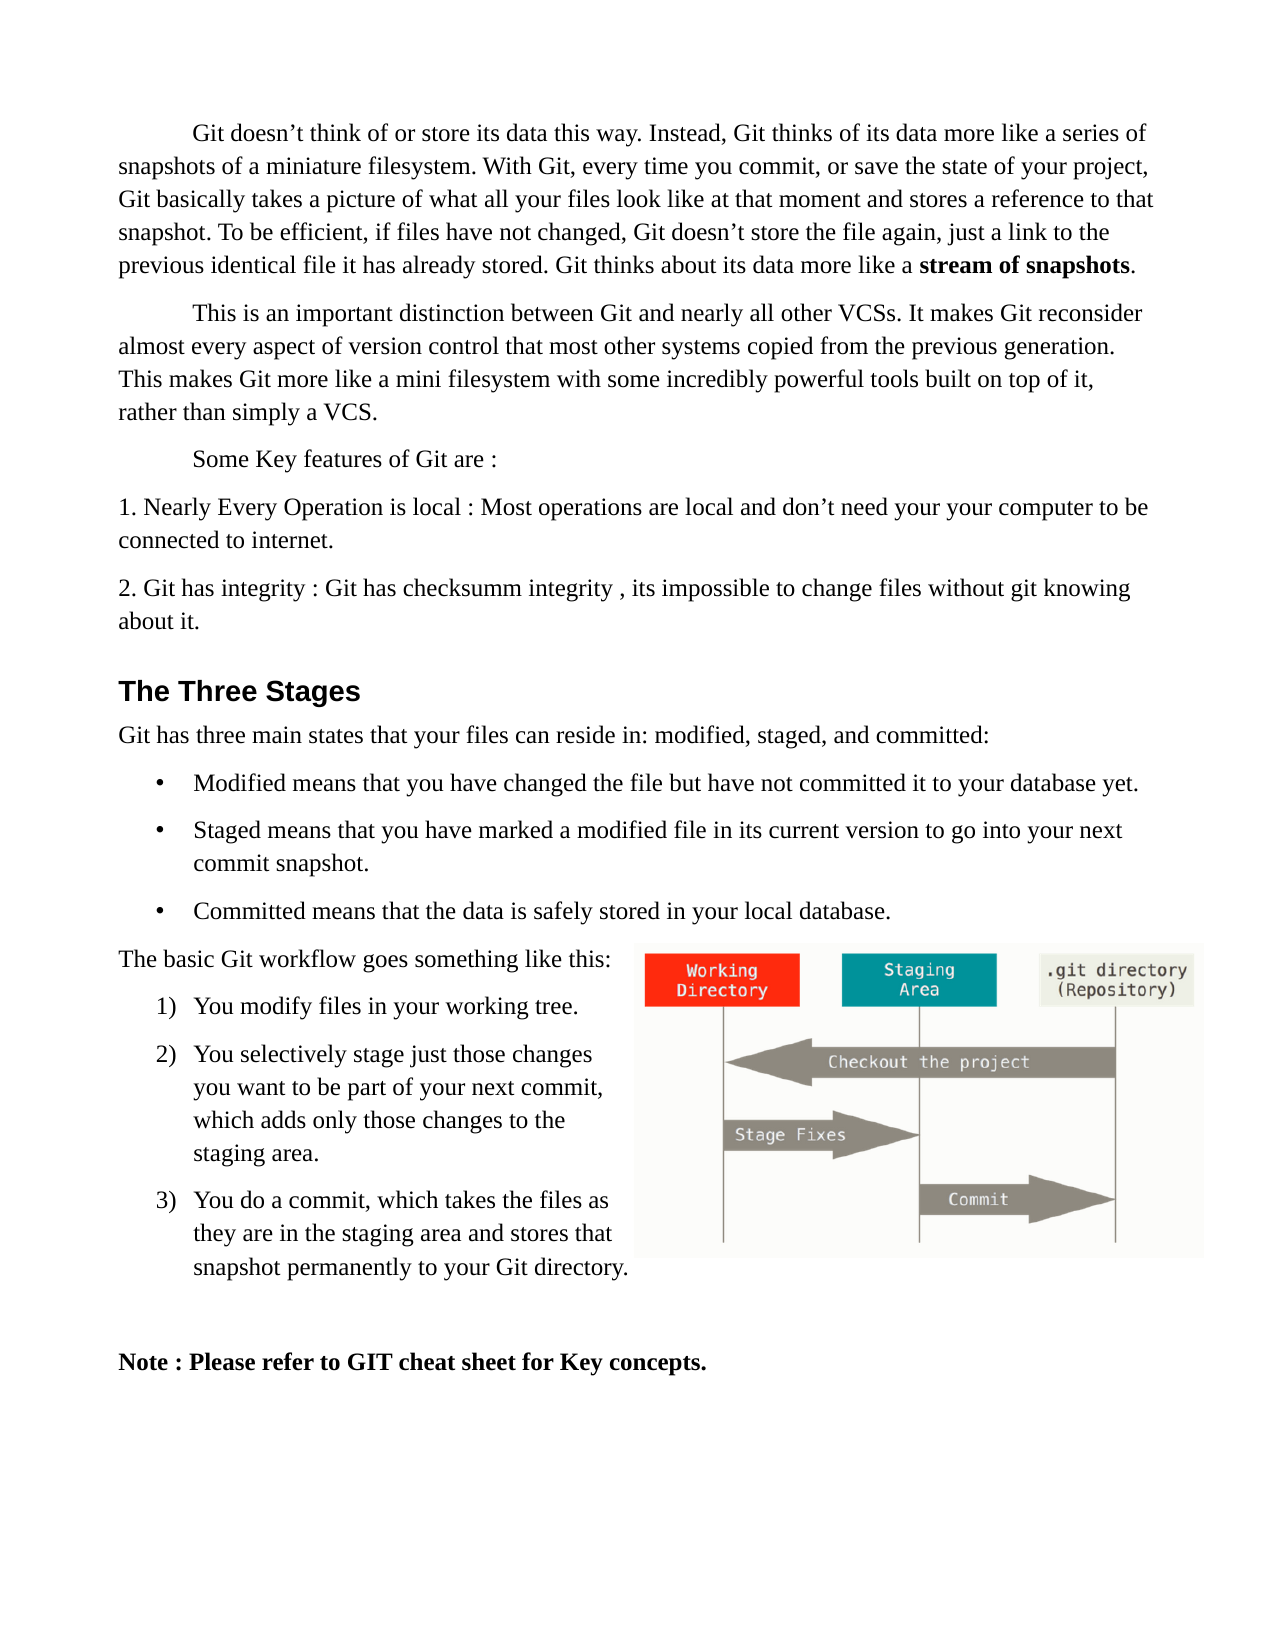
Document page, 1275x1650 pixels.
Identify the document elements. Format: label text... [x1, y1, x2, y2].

list Committed means that the data is safely stored in your local database. [156, 896, 1157, 925]
picture [633, 943, 1204, 1258]
list Modified means that you have changed the file but have not committed it to your database yet. [156, 768, 1157, 797]
text 2. Git has integrity : Git has checksumm integrity , its impossible to change files without git knowing about it. [118, 573, 1157, 634]
text 1. Nearly Every Operation is local : Most operations are local and don’t need your your computer to be connected to internet. [118, 492, 1157, 554]
text This is an important distinction between Git and nearly all other VCSs. It makes Git reconsider almost every aspect of version control that most other systems copied from the previous generation. This makes Git more like a mini filesystem with some incredibly powerful tools built on top of it, rather than simply a VCS. [118, 298, 1157, 426]
text The basic Git workflow goes something like this: [118, 944, 633, 972]
list You do a commit, which takes the files as they are in the staging area and stores that snapshot permanently to your Git directory. [156, 1186, 1157, 1280]
text Git doesn’t think of or store its data this way. Instead, Git thinks of its data more like a series of snapshots of a miniature filesystem. With Git, every time you commit, or save the state of your project, Git basically takes a picture of what all your files look like at that moment and stores a reference to that snapshot. To be efficient, if files have not changed, Git doesn’t store the file again, just a link to the previous identical file it has already stored. Git thinks about its data more like a stream of snapshots. [118, 118, 1157, 279]
list You selectively stage just those changes you want to be part of your next commit, which adds only those changes to the staging area. [156, 1039, 633, 1167]
list You modify files in your working tree. [156, 991, 633, 1020]
list Staged means that you have marked a modified file in its current version to go into your next commit snapshot. [156, 815, 1157, 877]
subtitle The Three Stages [118, 674, 1157, 708]
text Git has three main states that your files can reside in: modified, staged, and committed: [118, 720, 1157, 749]
text Some Key features of Git are : [118, 444, 1157, 473]
text Note : Please refer to GIT cheat sheet for Key concepts. [118, 1347, 1157, 1376]
